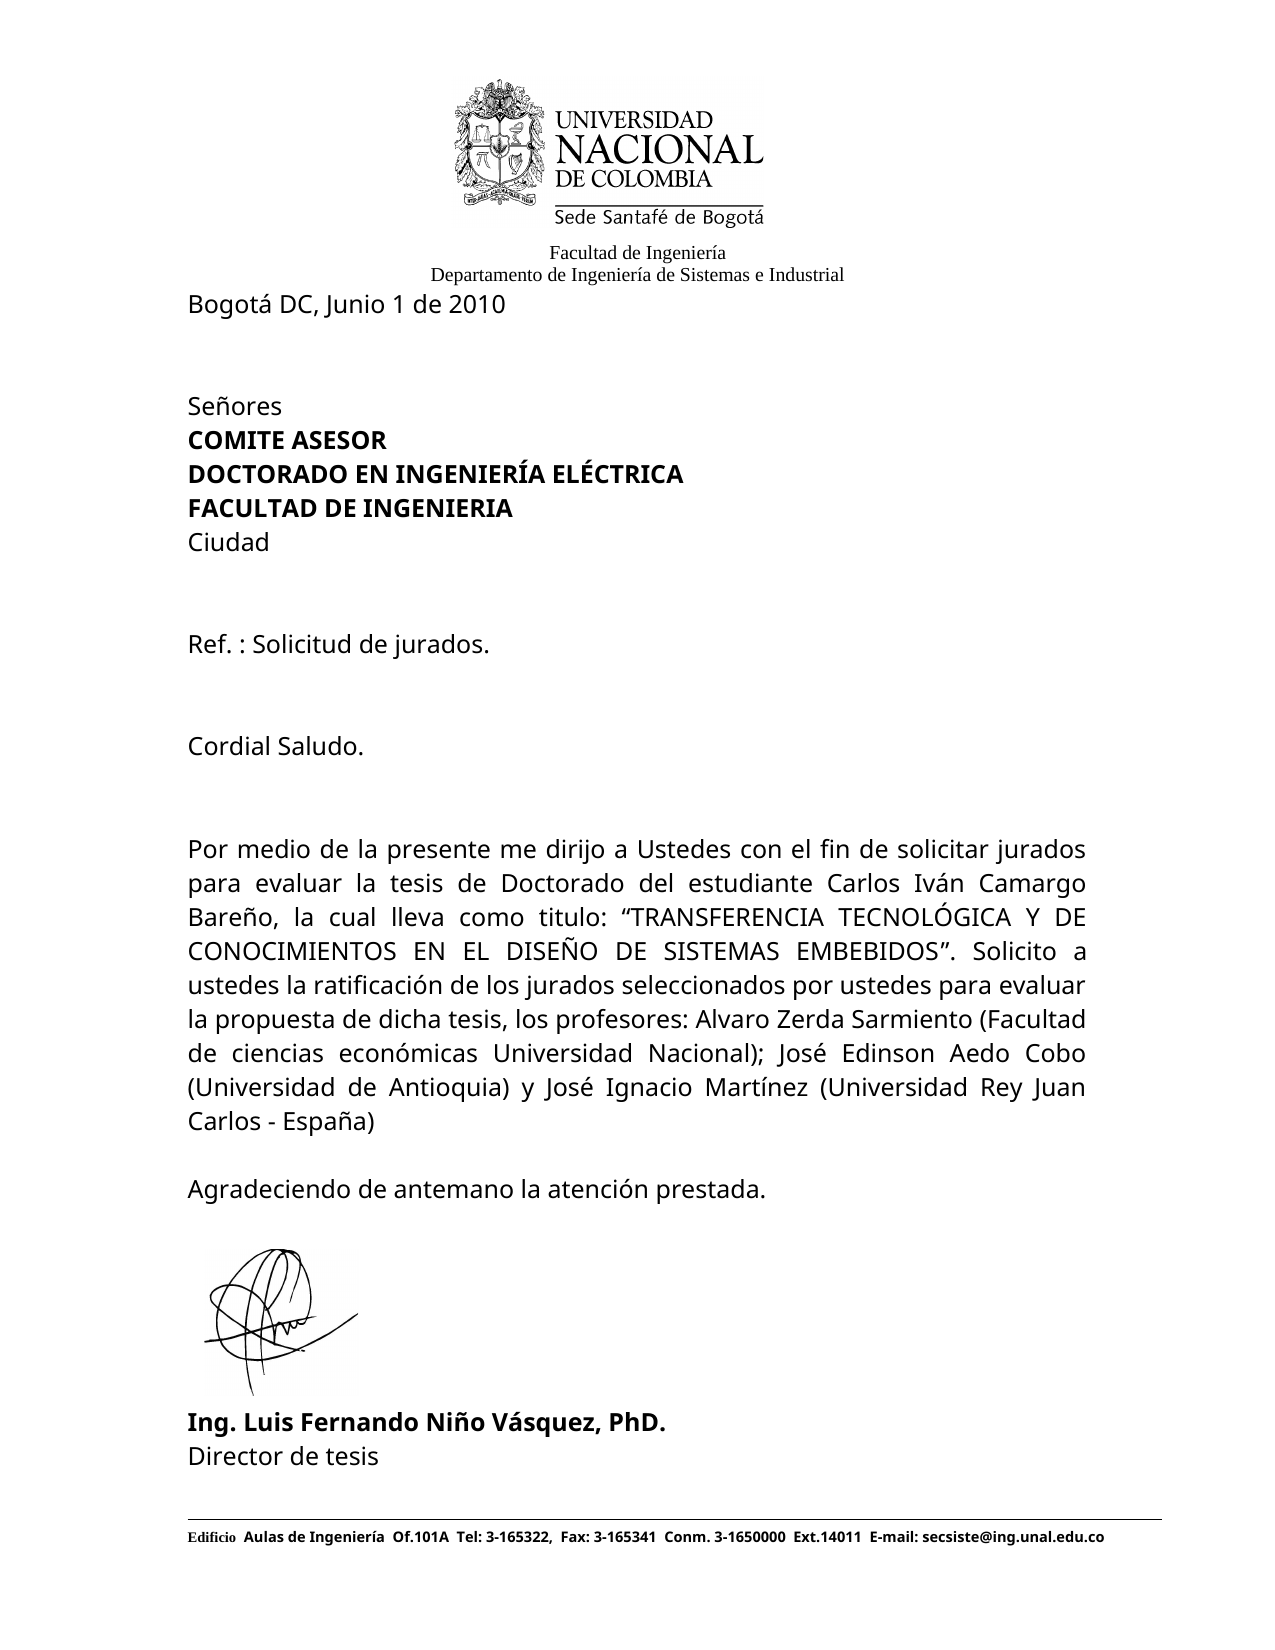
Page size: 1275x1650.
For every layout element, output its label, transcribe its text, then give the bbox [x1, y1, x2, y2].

picture [204, 1249, 359, 1396]
text Director de tesis [187, 1439, 1087, 1473]
text Señores [187, 388, 1087, 422]
text Bogotá DC, Junio 1 de 2010 [187, 286, 1087, 320]
text Ref. : Solicitud de jurados. [187, 627, 1087, 661]
text COMITE ASESOR [187, 422, 1087, 457]
text Agradeciendo de antemano la atención prestada. [187, 1172, 1087, 1206]
text Ing. Luis Fernando Niño Vásquez, PhD. [187, 1404, 1087, 1439]
text FACULTAD DE INGENIERIA [187, 491, 1087, 525]
text DOCTORADO EN INGENIERÍA ELÉCTRICA [187, 457, 1087, 491]
picture [451, 76, 764, 228]
text Cordial Saludo. [187, 729, 1087, 763]
text Ciudad [187, 525, 1087, 559]
text Por medio de la presente me dirijo a Ustedes con el fin de solicitar jurados para evaluar la tesis de Doctorado del estudiante Carlos Iván Camargo Bareño, la cual lleva como titulo: “TRANSFERENCIA TECNOLÓGICA Y DE CONOCIMIENTOS EN EL DISEÑO DE SISTEMAS EMBEBIDOS”. Solicito a ustedes la ratificación de los jurados seleccionados por ustedes para evaluar la propuesta de dicha tesis, los profesores: Alvaro Zerda Sarmiento (Facultad de ciencias económicas Universidad Nacional); José Edinson Aedo Cobo (Universidad de Antioquia) y José Ignacio Martínez (Universidad Rey Juan Carlos - España) [187, 831, 1087, 1138]
